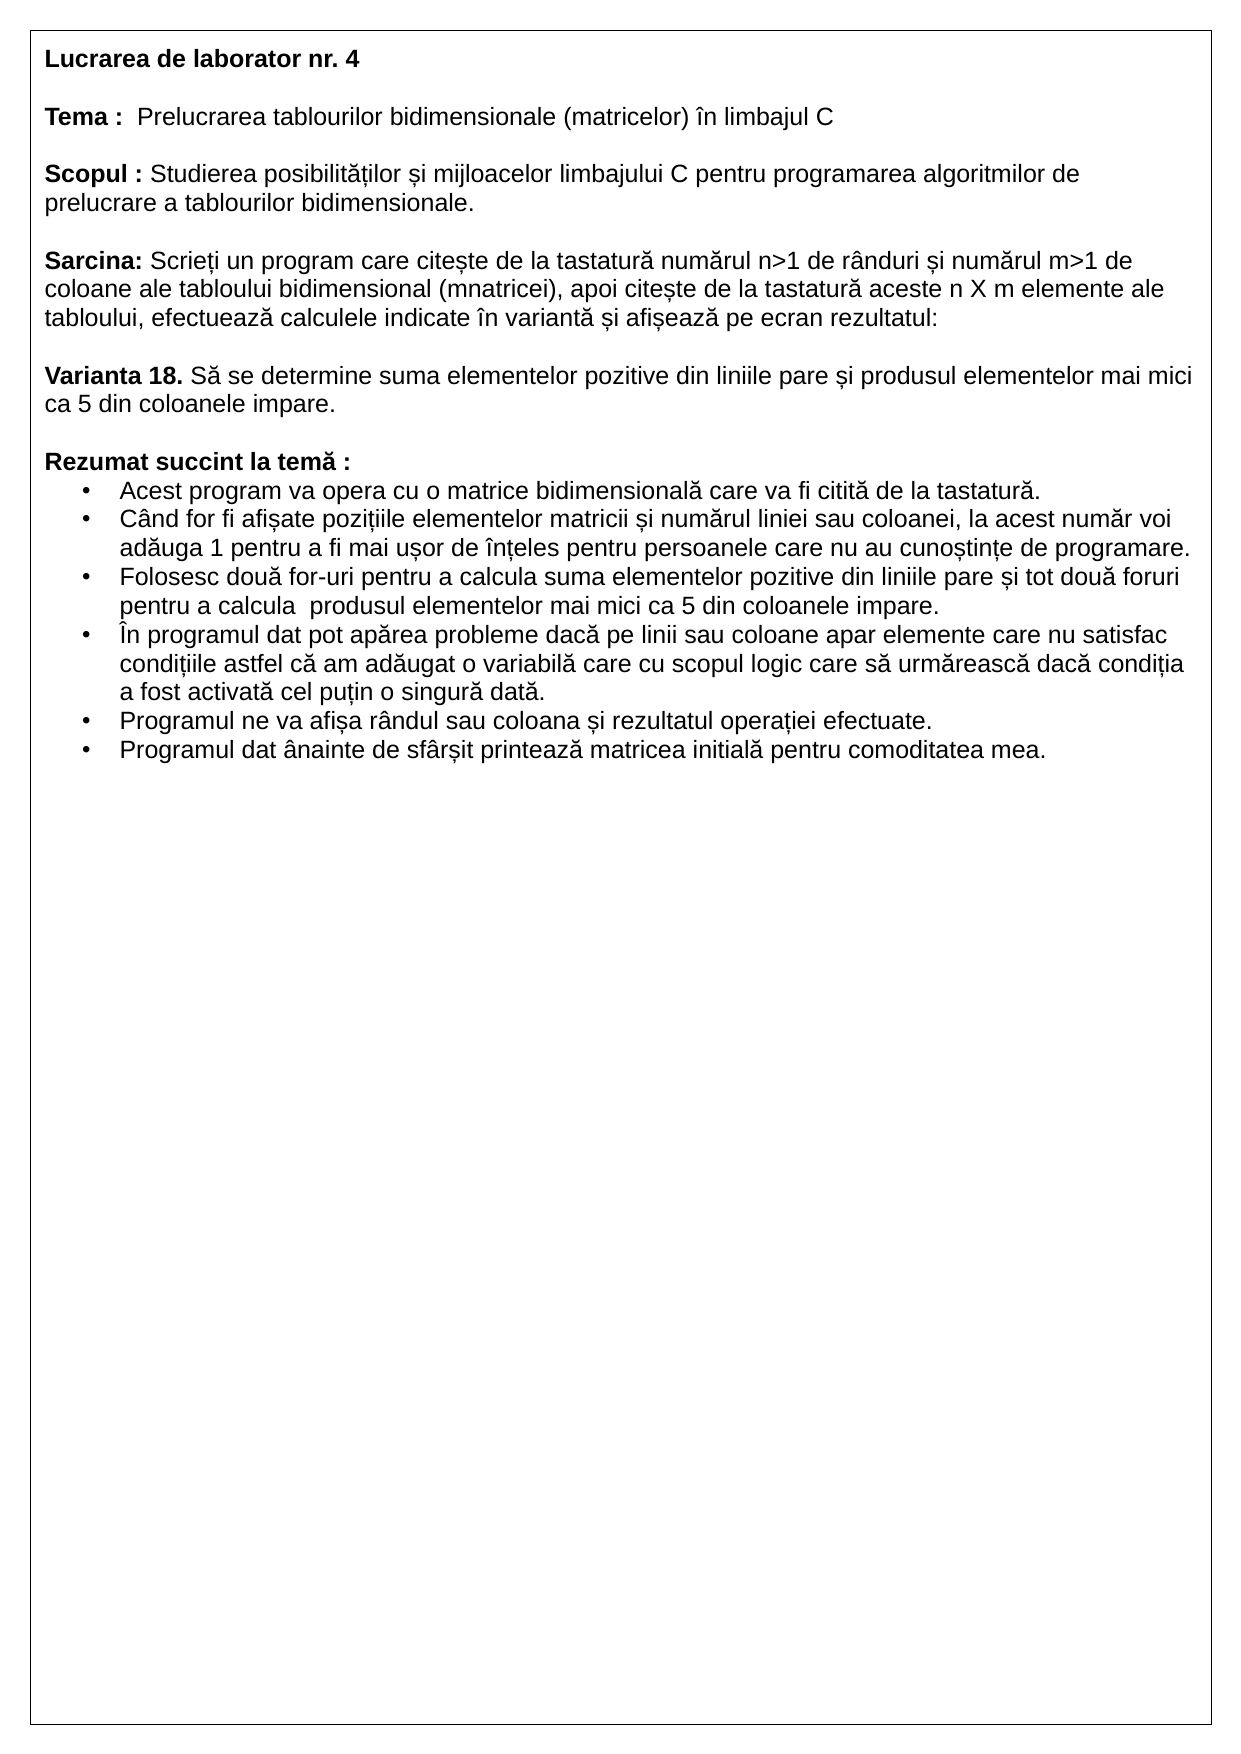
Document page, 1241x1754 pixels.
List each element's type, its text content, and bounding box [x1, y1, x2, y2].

text Lucrarea de laborator nr. 4 [44, 44, 1196, 73]
list Acest program va opera cu o matrice bidimensională care va fi citită de la tastatură. [82, 476, 1196, 504]
text Tema : Prelucrarea tablourilor bidimensionale (matricelor) în limbajul C [44, 102, 1196, 131]
list Folosesc două for-uri pentru a calcula suma elementelor pozitive din liniile pare și tot două foruri pentru a calcula produsul elementelor mai mici ca 5 din coloanele impare. [82, 562, 1196, 620]
list Programul ne va afișa rândul sau coloana și rezultatul operației efectuate. [82, 706, 1196, 735]
text Scopul : Studierea posibilităților și mijloacelor limbajului C pentru programarea algoritmilor de prelucrare a tablourilor bidimensionale. [44, 159, 1196, 217]
text Sarcina: Scrieți un program care citește de la tastatură numărul n>1 de rânduri și numărul m>1 de coloane ale tabloului bidimensional (mnatricei), apoi citește de la tastatură aceste n X m elemente ale tabloului, efectuează calculele indicate în variantă și afișează pe ecran rezultatul: [44, 246, 1196, 332]
list Programul dat ânainte de sfârșit printează matricea initială pentru comoditatea mea. [82, 735, 1196, 764]
text Varianta 18. Să se determine suma elementelor pozitive din liniile pare și produsul elementelor mai mici ca 5 din coloanele impare. [44, 361, 1196, 418]
list Când for fi afișate pozițiile elementelor matricii și numărul liniei sau coloanei, la acest număr voi adăuga 1 pentru a fi mai ușor de înțeles pentru persoanele care nu au cunoștințe de programare. [82, 504, 1196, 562]
list În programul dat pot apărea probleme dacă pe linii sau coloane apar elemente care nu satisfac condițiile astfel că am adăugat o variabilă care cu scopul logic care să urmărească dacă condiția a fost activată cel puțin o singură dată. [82, 620, 1196, 706]
text Rezumat succint la temă : [44, 447, 1196, 476]
